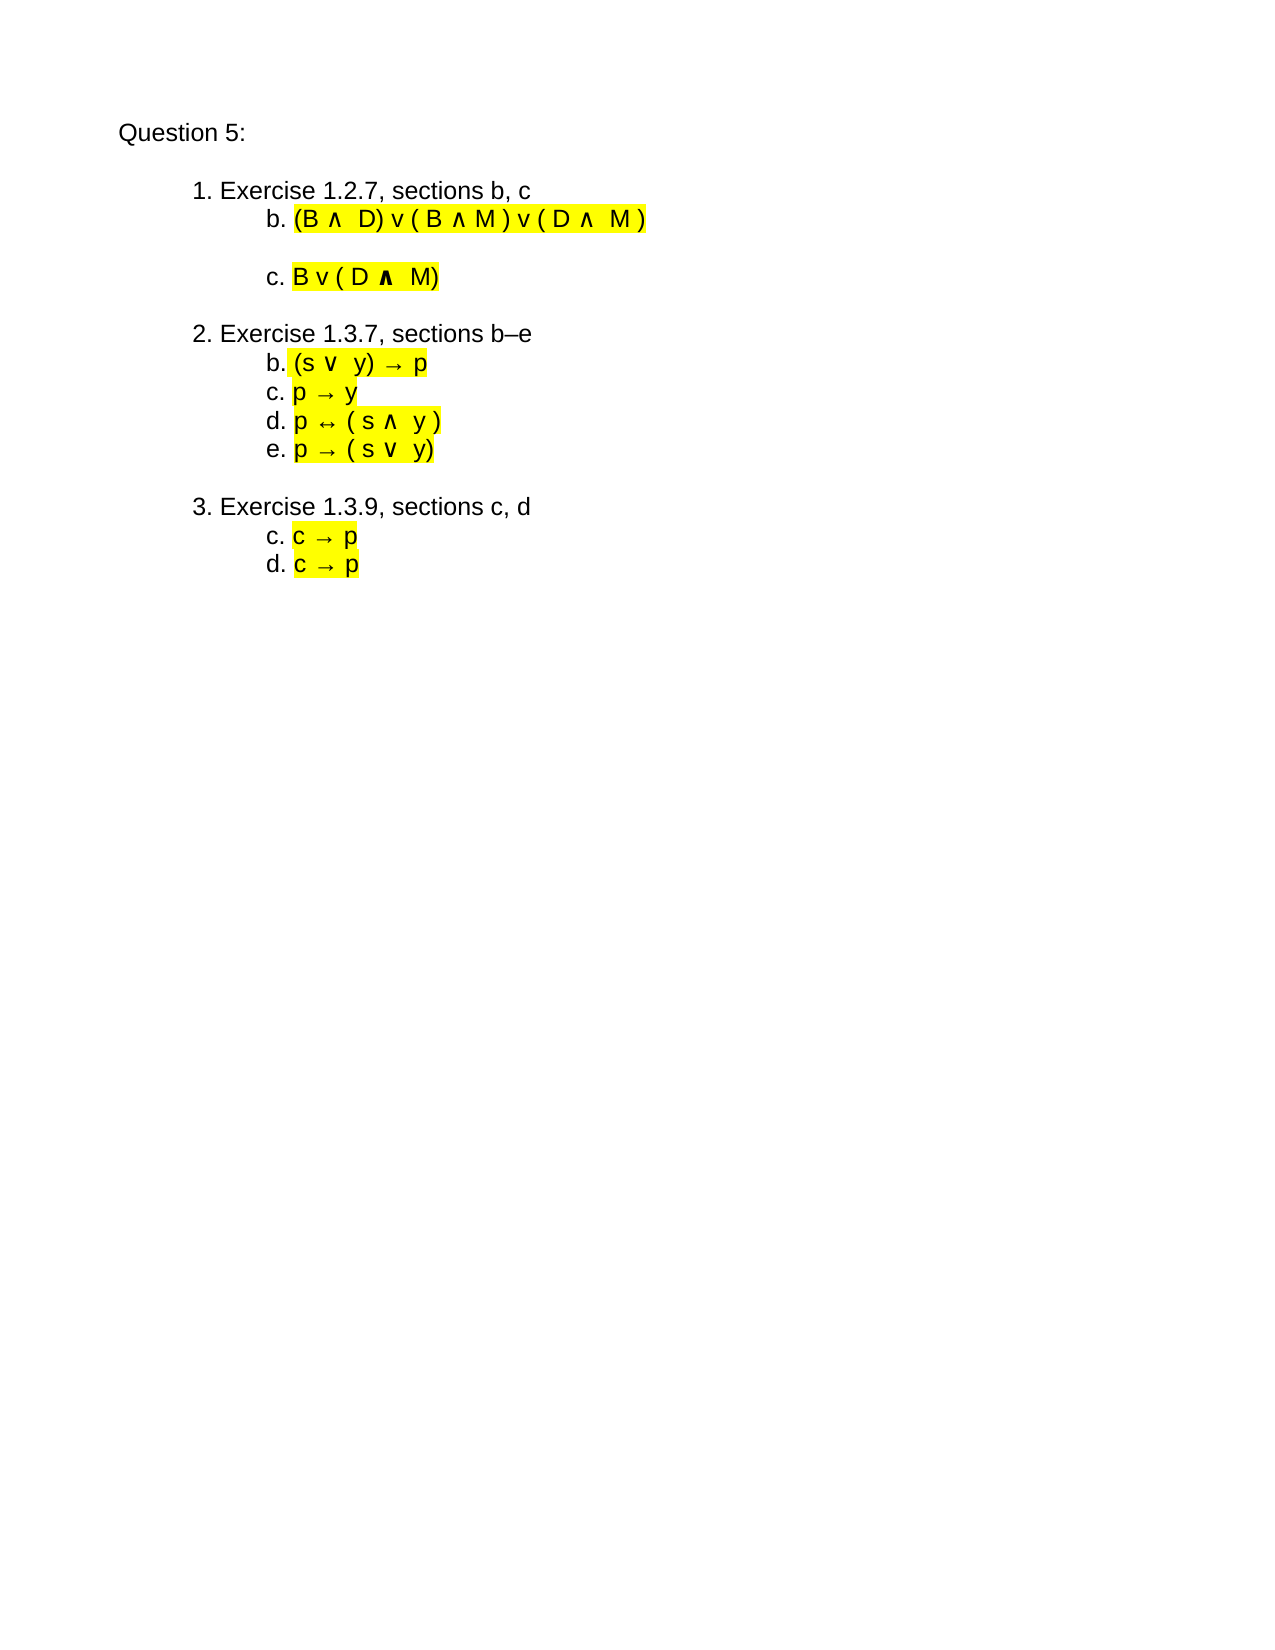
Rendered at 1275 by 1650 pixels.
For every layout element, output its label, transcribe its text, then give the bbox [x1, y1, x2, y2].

text d. p ↔ ( s ∧ y ) [118, 406, 1157, 434]
text c. B v ( D ∧ M) [118, 262, 1157, 291]
text 1. Exercise 1.2.7, sections b, c [118, 176, 1157, 204]
text e. p → ( s ∨ y) [118, 434, 1157, 463]
text d. c → p [118, 549, 1157, 578]
text c. p → y [118, 377, 1157, 406]
text b. (s ∨ y) → p [118, 348, 1157, 377]
text 2. Exercise 1.3.7, sections b–e [118, 319, 1157, 348]
text 3. Exercise 1.3.9, sections c, d [118, 492, 1157, 521]
text Question 5: [118, 118, 1157, 147]
text c. c → p [118, 521, 1157, 549]
text b. (B ∧ D) v ( B ∧ M ) v ( D ∧ M ) [118, 204, 1157, 233]
